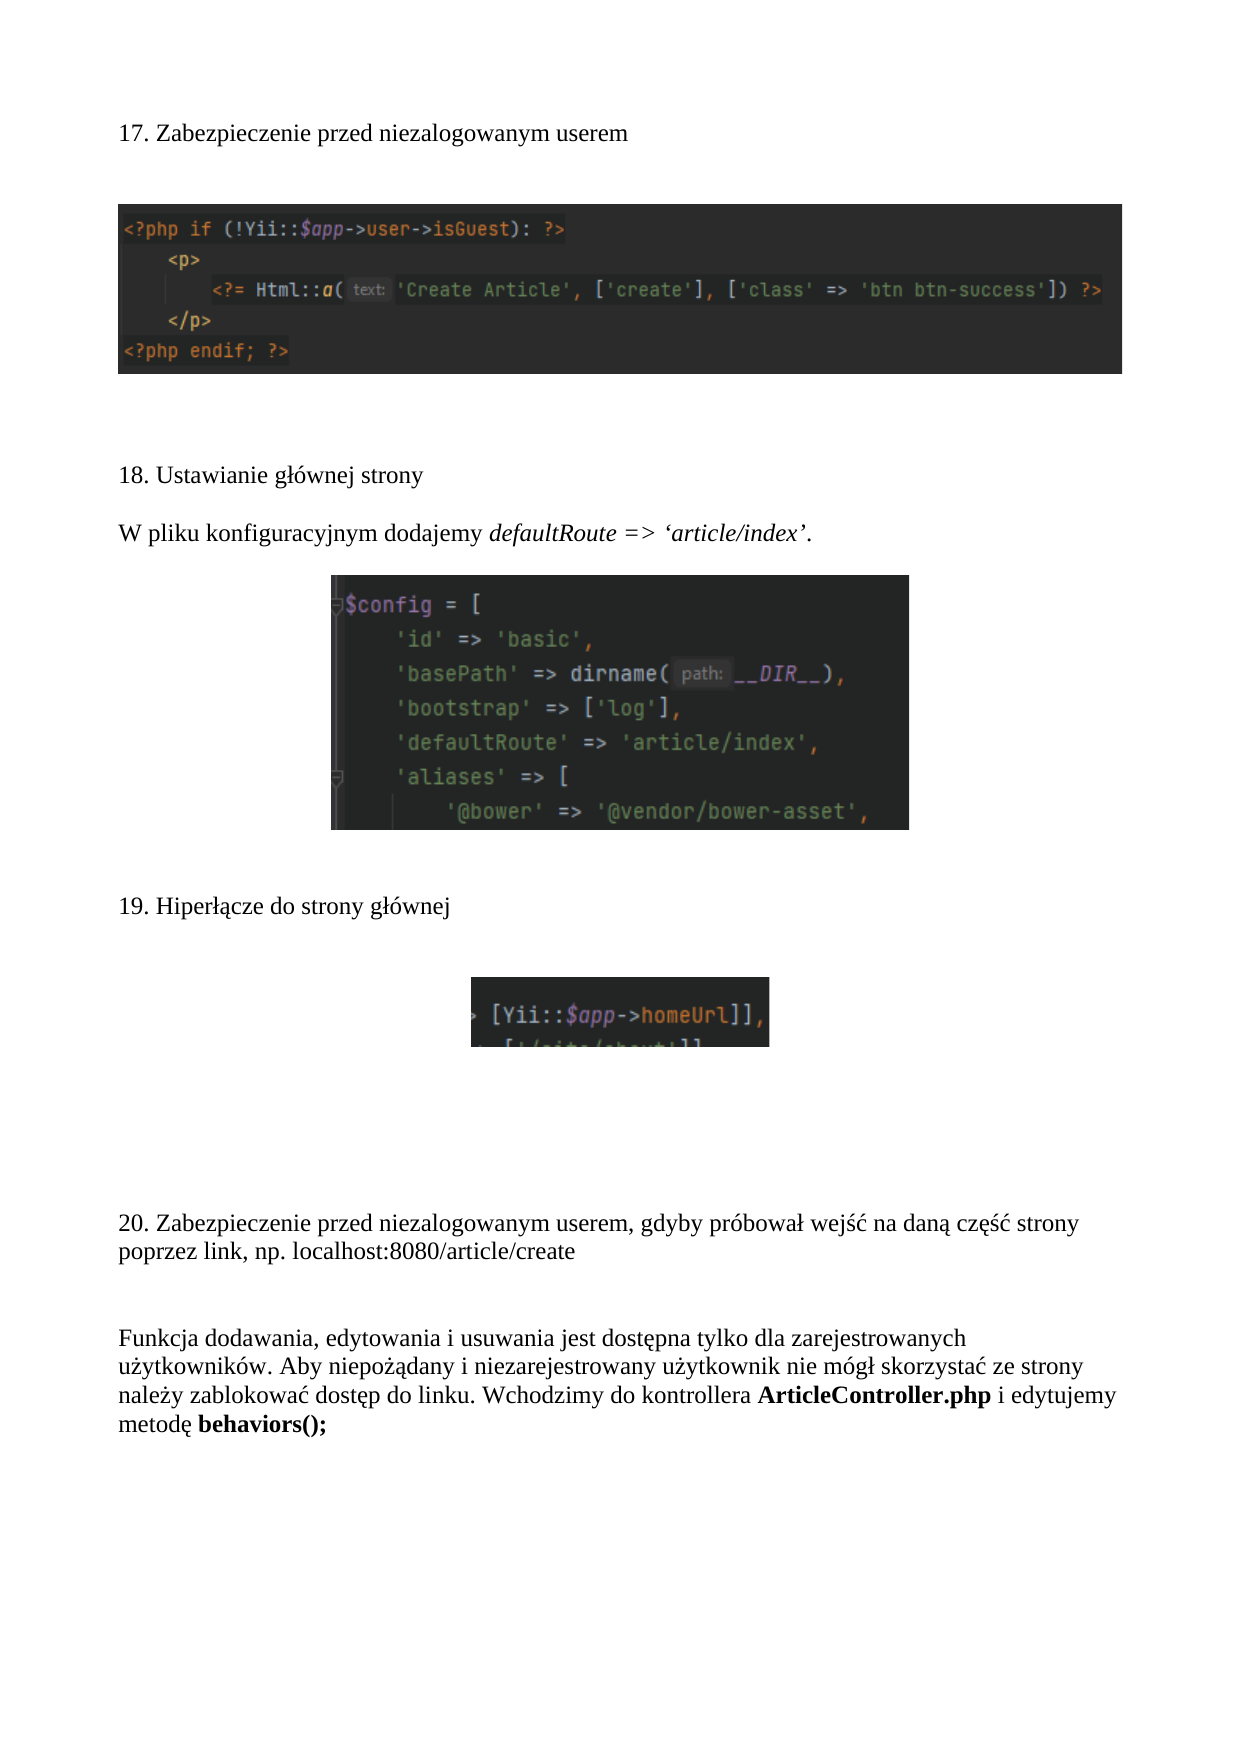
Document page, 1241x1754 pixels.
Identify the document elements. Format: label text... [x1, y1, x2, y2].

text W pliku konfiguracyjnym dodajemy defaultRoute => ‘article/index’. [118, 518, 1122, 546]
text 18. Ustawianie głównej strony [118, 460, 1122, 489]
text 20. Zabezpieczenie przed niezalogowanym userem, gdyby próbował wejść na daną część strony poprzez link, np. localhost:8080/article/create [118, 1208, 1122, 1265]
picture [331, 575, 910, 830]
picture [118, 204, 1123, 374]
text 17. Zabezpieczenie przed niezalogowanym userem [118, 118, 1122, 147]
text Funkcja dodawania, edytowania i usuwania jest dostępna tylko dla zarejestrowanych użytkowników. Aby niepożądany i niezarejestrowany użytkownik nie mógł skorzystać ze strony należy zablokować dostęp do linku. Wchodzimy do kontrollera ArticleController.php i edytujemy metodę behaviors(); [118, 1294, 1122, 1438]
text 19. Hiperłącze do strony głównej [118, 891, 1122, 920]
picture [471, 977, 770, 1047]
